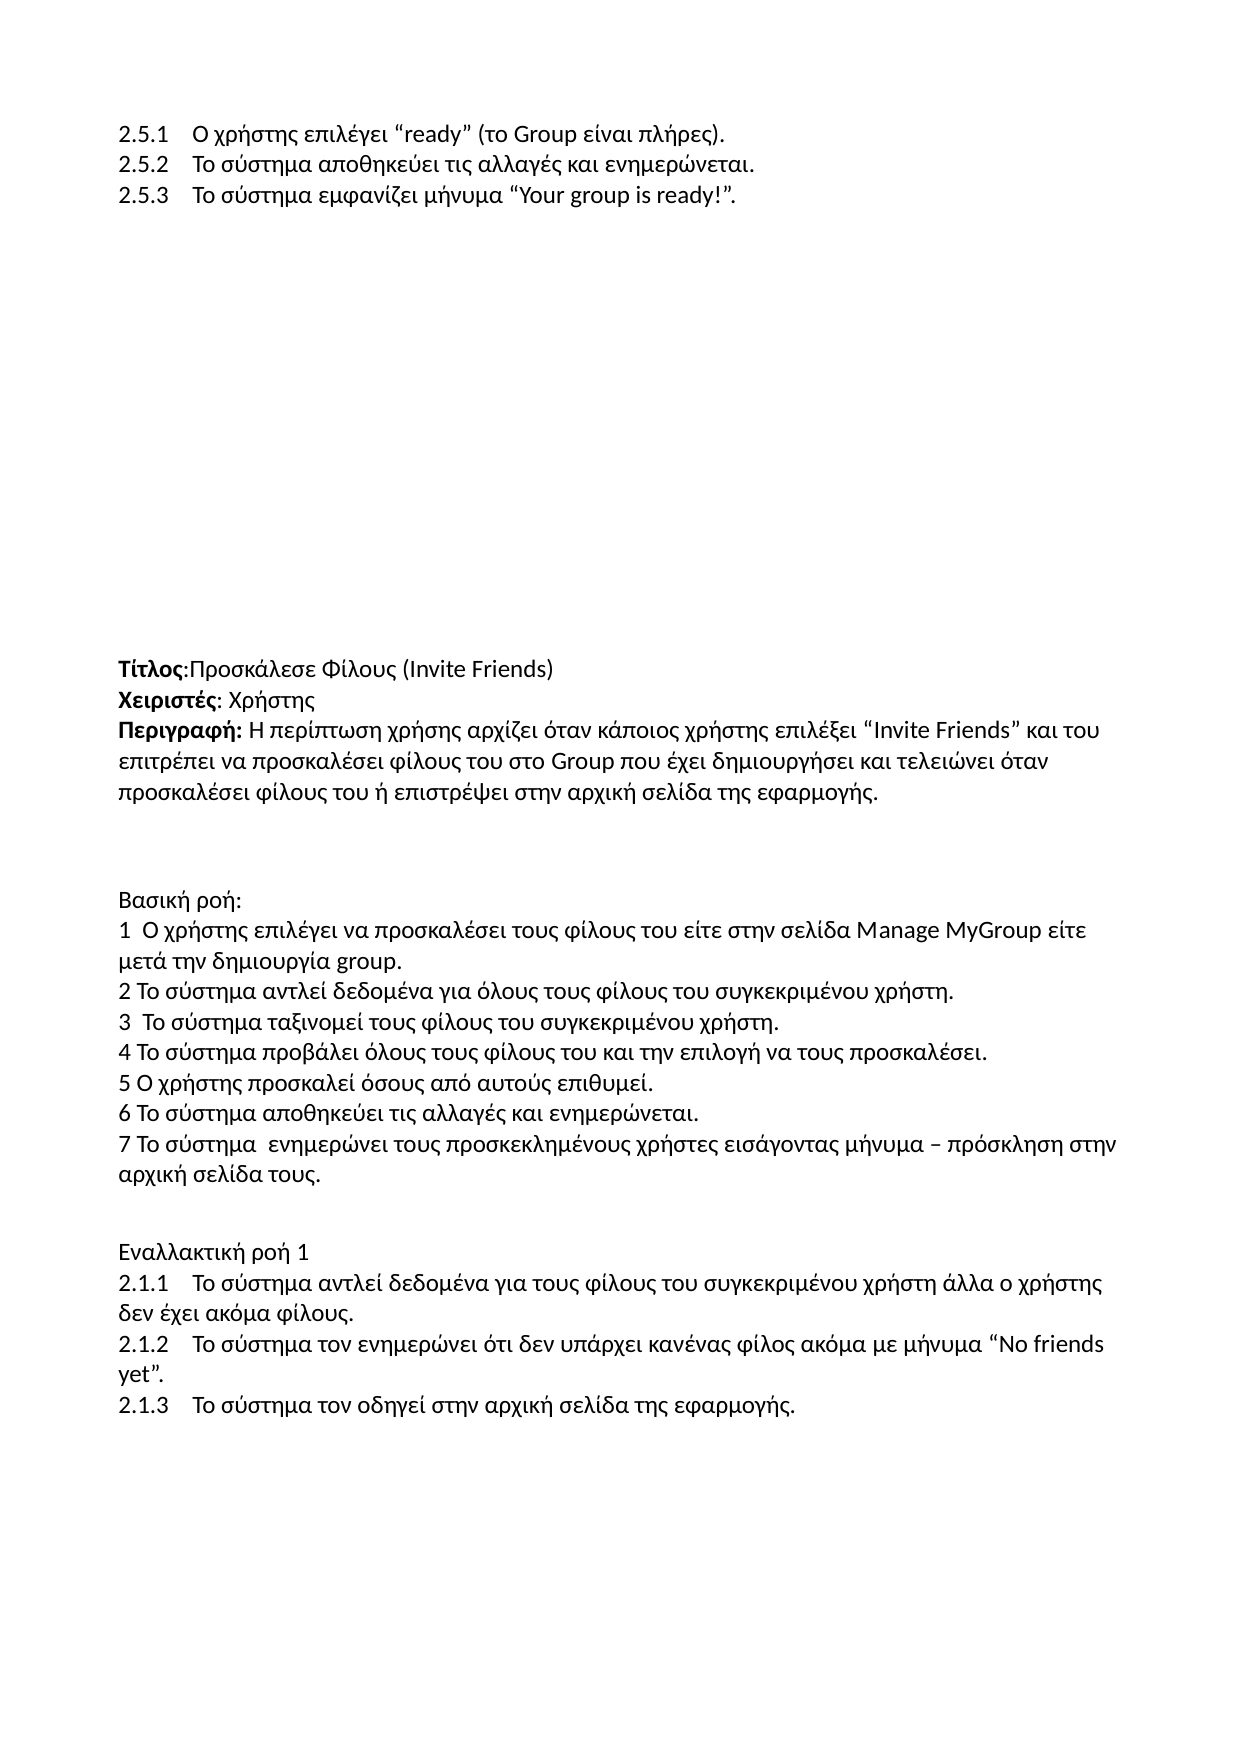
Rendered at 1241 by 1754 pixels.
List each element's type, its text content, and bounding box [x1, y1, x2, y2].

list 6 Το σύστημα αποθηκεύει τις αλλαγές και ενημερώνεται. [118, 1098, 1122, 1128]
text Εναλλακτική ροή 1 [118, 1236, 1122, 1267]
text 2.1.1 Το σύστημα αντλεί δεδομένα για τους φίλους του συγκεκριμένου χρήστη άλλα ο χρήστης δεν έχει ακόμα φίλους. [118, 1267, 1122, 1328]
text Χειριστές: Χρήστης [118, 684, 1122, 715]
list 1 Ο χρήστης επιλέγει να προσκαλέσει τους φίλους του είτε στην σελίδα Μanage ΜyGroup είτε μετά την δημιουργία group. [118, 914, 1122, 976]
text Τίτλος:Προσκάλεσε Φίλους (Invite Friends) [118, 654, 1122, 684]
text Περιγραφή: Η περίπτωση χρήσης αρχίζει όταν κάποιος χρήστης επιλέξει “Invite Friends” και του επιτρέπει να προσκαλέσει φίλους του στο Group που έχει δημιουργήσει και τελειώνει όταν προσκαλέσει φίλους του ή επιστρέψει στην αρχική σελίδα της εφαρμογής. [118, 715, 1122, 806]
text 2.5.2 Το σύστημα αποθηκεύει τις αλλαγές και ενημερώνεται. [118, 149, 1122, 179]
list 4 Το σύστημα προβάλει όλους τους φίλους του και την επιλογή να τους προσκαλέσει. [118, 1037, 1122, 1067]
list 2 Το σύστημα αντλεί δεδομένα για όλους τους φίλους του συγκεκριμένου χρήστη. [118, 976, 1122, 1006]
text 2.1.2 Το σύστημα τον ενημερώνει ότι δεν υπάρχει κανένας φίλος ακόμα με μήνυμα “No friends yet”. [118, 1328, 1122, 1389]
list 7 Το σύστημα ενημερώνει τους προσκεκλημένους χρήστες εισάγοντας μήνυμα – πρόσκληση στην αρχική σελίδα τους. [118, 1128, 1122, 1189]
list 3 Το σύστημα ταξινομεί τους φίλους του συγκεκριμένου χρήστη. [118, 1006, 1122, 1037]
text 2.5.1 O χρήστης επιλέγει “ready” (το Group είναι πλήρες). [118, 118, 1122, 149]
text 2.1.3 Το σύστημα τον οδηγεί στην αρχική σελίδα της εφαρμογής. [118, 1389, 1122, 1419]
text Βασική ροή: [118, 884, 1122, 914]
list 5 Ο χρήστης προσκαλεί όσους από αυτούς επιθυμεί. [118, 1067, 1122, 1098]
text 2.5.3 Το σύστημα εμφανίζει μήνυμα “Your group is ready!”. [118, 179, 1122, 210]
